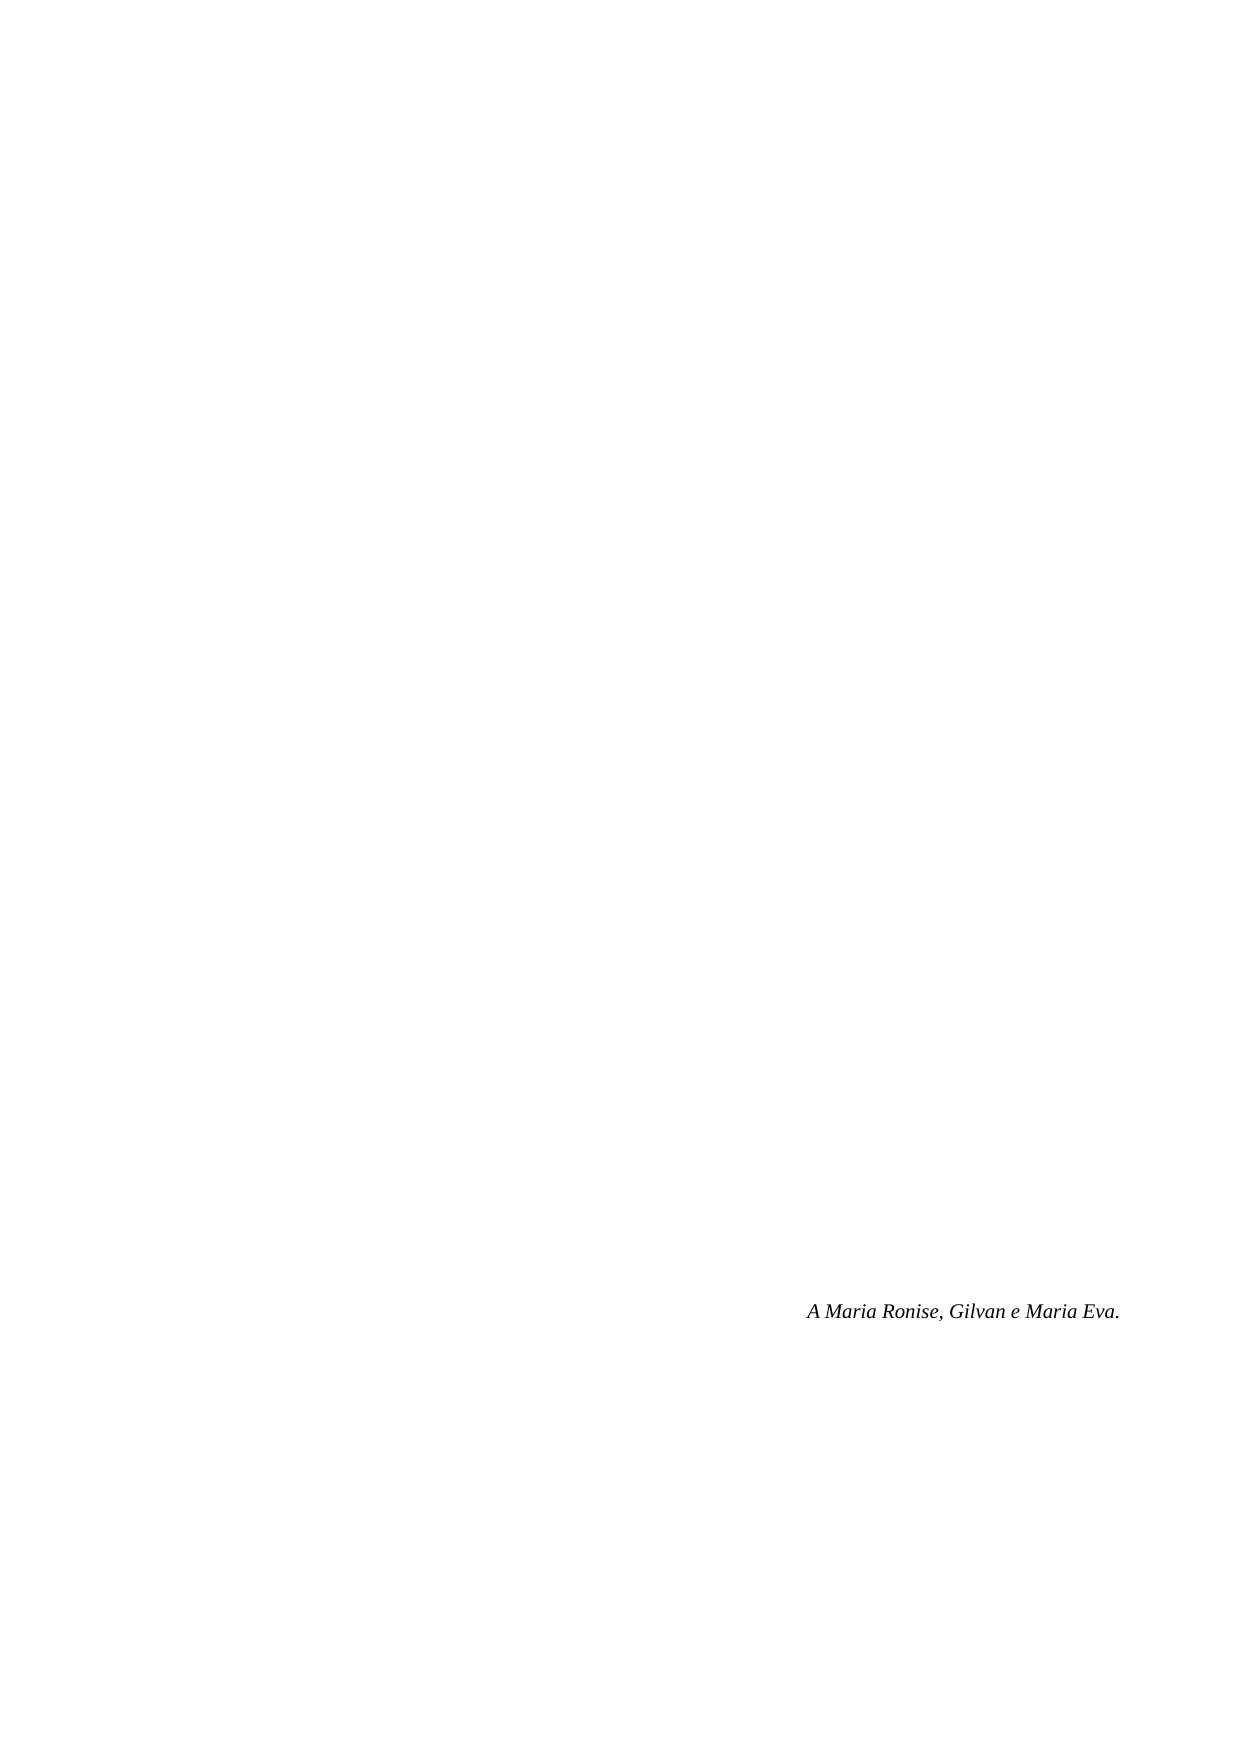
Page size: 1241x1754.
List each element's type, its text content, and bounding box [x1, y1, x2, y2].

text A Maria Ronise, Gilvan e Maria Eva. [649, 1299, 1122, 1323]
